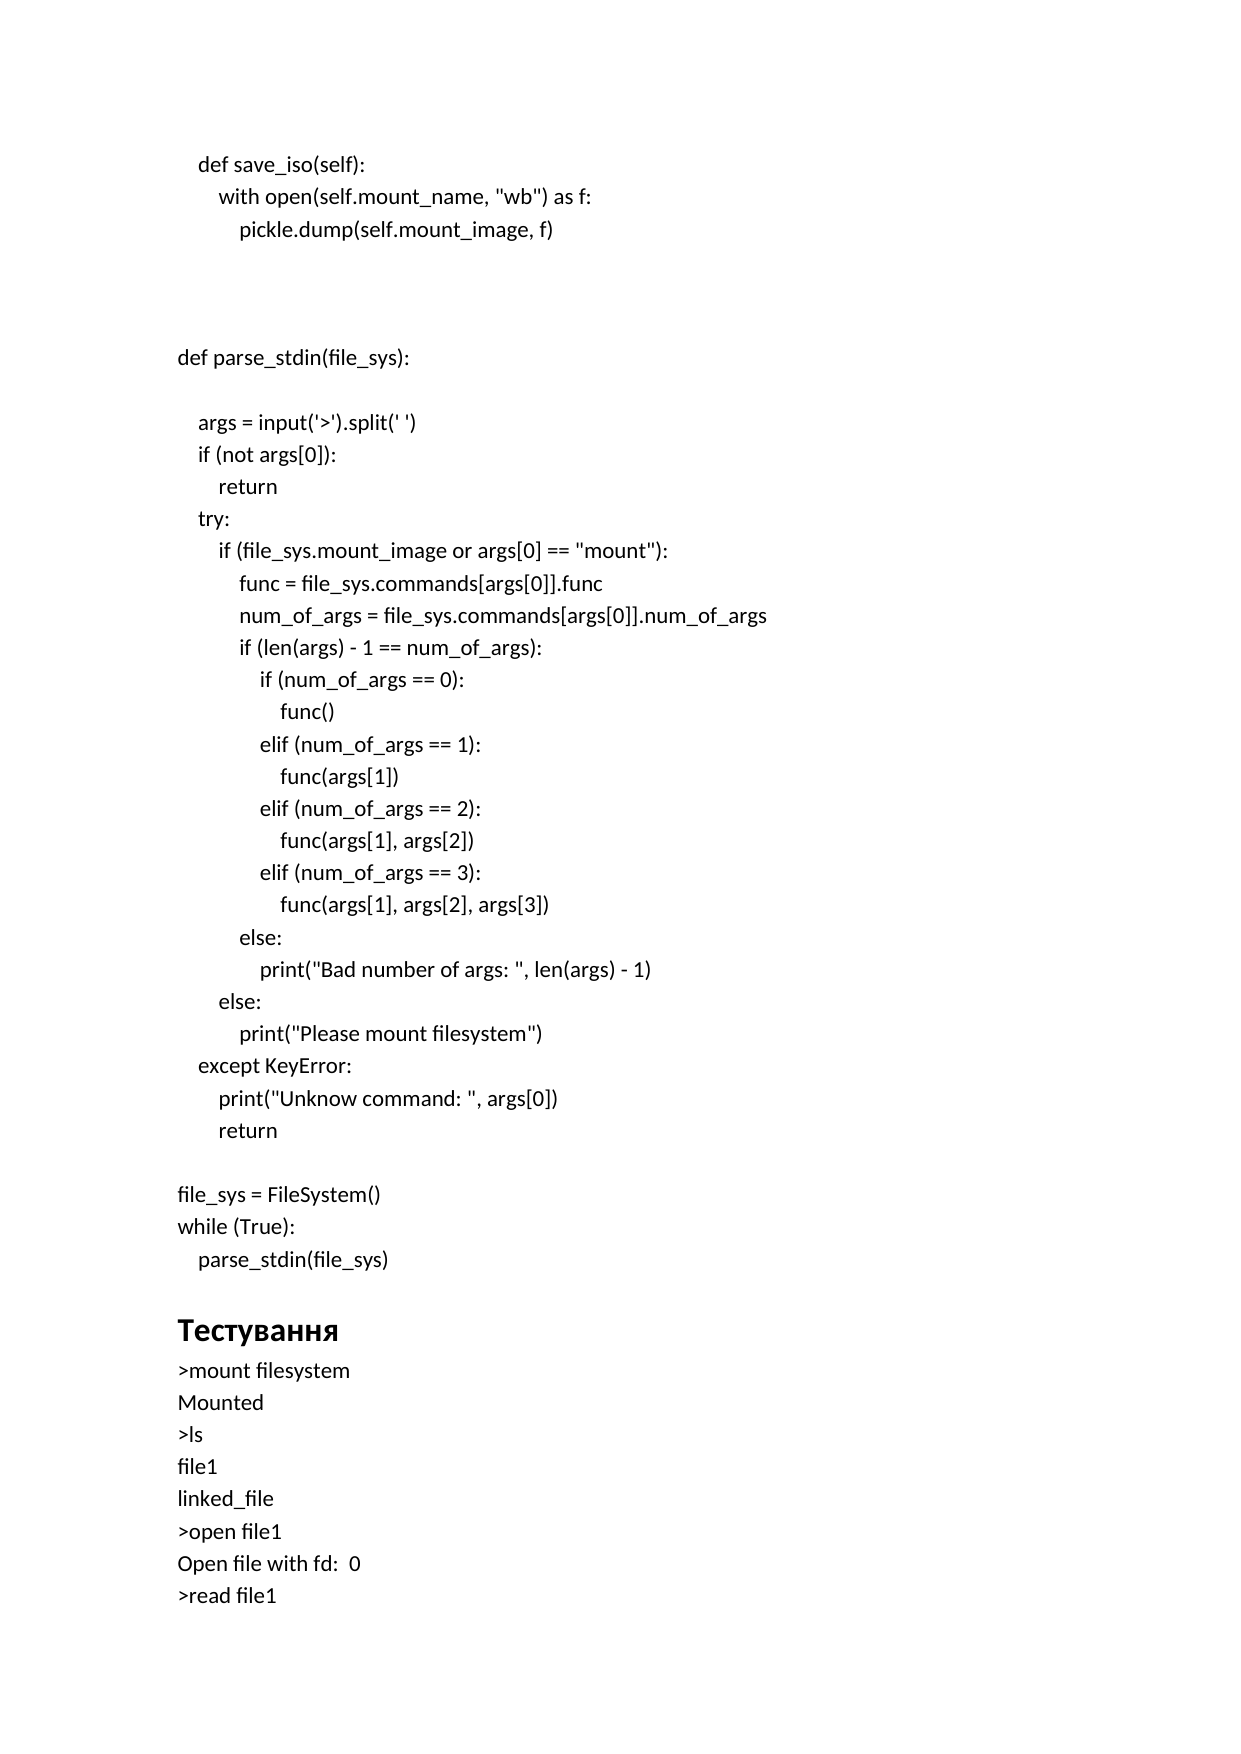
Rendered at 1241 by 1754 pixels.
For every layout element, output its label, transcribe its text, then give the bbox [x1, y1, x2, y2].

text except KeyError: [177, 1052, 1152, 1079]
text while (True): [177, 1212, 1152, 1241]
text if (len(args) - 1 == num_of_args): [177, 633, 1152, 661]
text else: [177, 923, 1152, 951]
text Mounted [177, 1388, 1152, 1416]
text >ls [177, 1420, 1152, 1448]
text >read file1 [177, 1581, 1152, 1609]
text args = input('>').split(' ') [177, 408, 1152, 436]
text func() [177, 697, 1152, 726]
text Open file with fd: 0 [177, 1549, 1152, 1577]
text func(args[1], args[2], args[3]) [177, 891, 1152, 919]
text def save_iso(self): [177, 150, 1152, 178]
text def parse_stdin(file_sys): [177, 343, 1152, 371]
text return [177, 472, 1152, 500]
text with open(self.mount_name, "wb") as f: [177, 182, 1152, 211]
text func = file_sys.commands[args[0]].func [177, 569, 1152, 597]
text >open file1 [177, 1517, 1152, 1545]
text elif (num_of_args == 3): [177, 858, 1152, 886]
text >mount filesystem [177, 1356, 1152, 1384]
text print("Bad number of args: ", len(args) - 1) [177, 955, 1152, 983]
text elif (num_of_args == 2): [177, 794, 1152, 822]
text elif (num_of_args == 1): [177, 730, 1152, 758]
text num_of_args = file_sys.commands[args[0]].num_of_args [177, 601, 1152, 629]
text linked_file [177, 1484, 1152, 1513]
text file1 [177, 1452, 1152, 1480]
text Тестування [177, 1309, 1152, 1350]
text file_sys = FileSystem() [177, 1180, 1152, 1208]
text parse_stdin(file_sys) [177, 1245, 1152, 1273]
text if (num_of_args == 0): [177, 665, 1152, 693]
text pickle.dump(self.mount_image, f) [177, 215, 1152, 243]
text if (not args[0]): [177, 440, 1152, 468]
text else: [177, 987, 1152, 1015]
text return [177, 1116, 1152, 1144]
text print("Please mount filesystem") [177, 1019, 1152, 1047]
text func(args[1], args[2]) [177, 826, 1152, 854]
text print("Unknow command: ", args[0]) [177, 1084, 1152, 1112]
text if (file_sys.mount_image or args[0] == "mount"): [177, 537, 1152, 564]
text func(args[1]) [177, 762, 1152, 790]
text try: [177, 504, 1152, 532]
